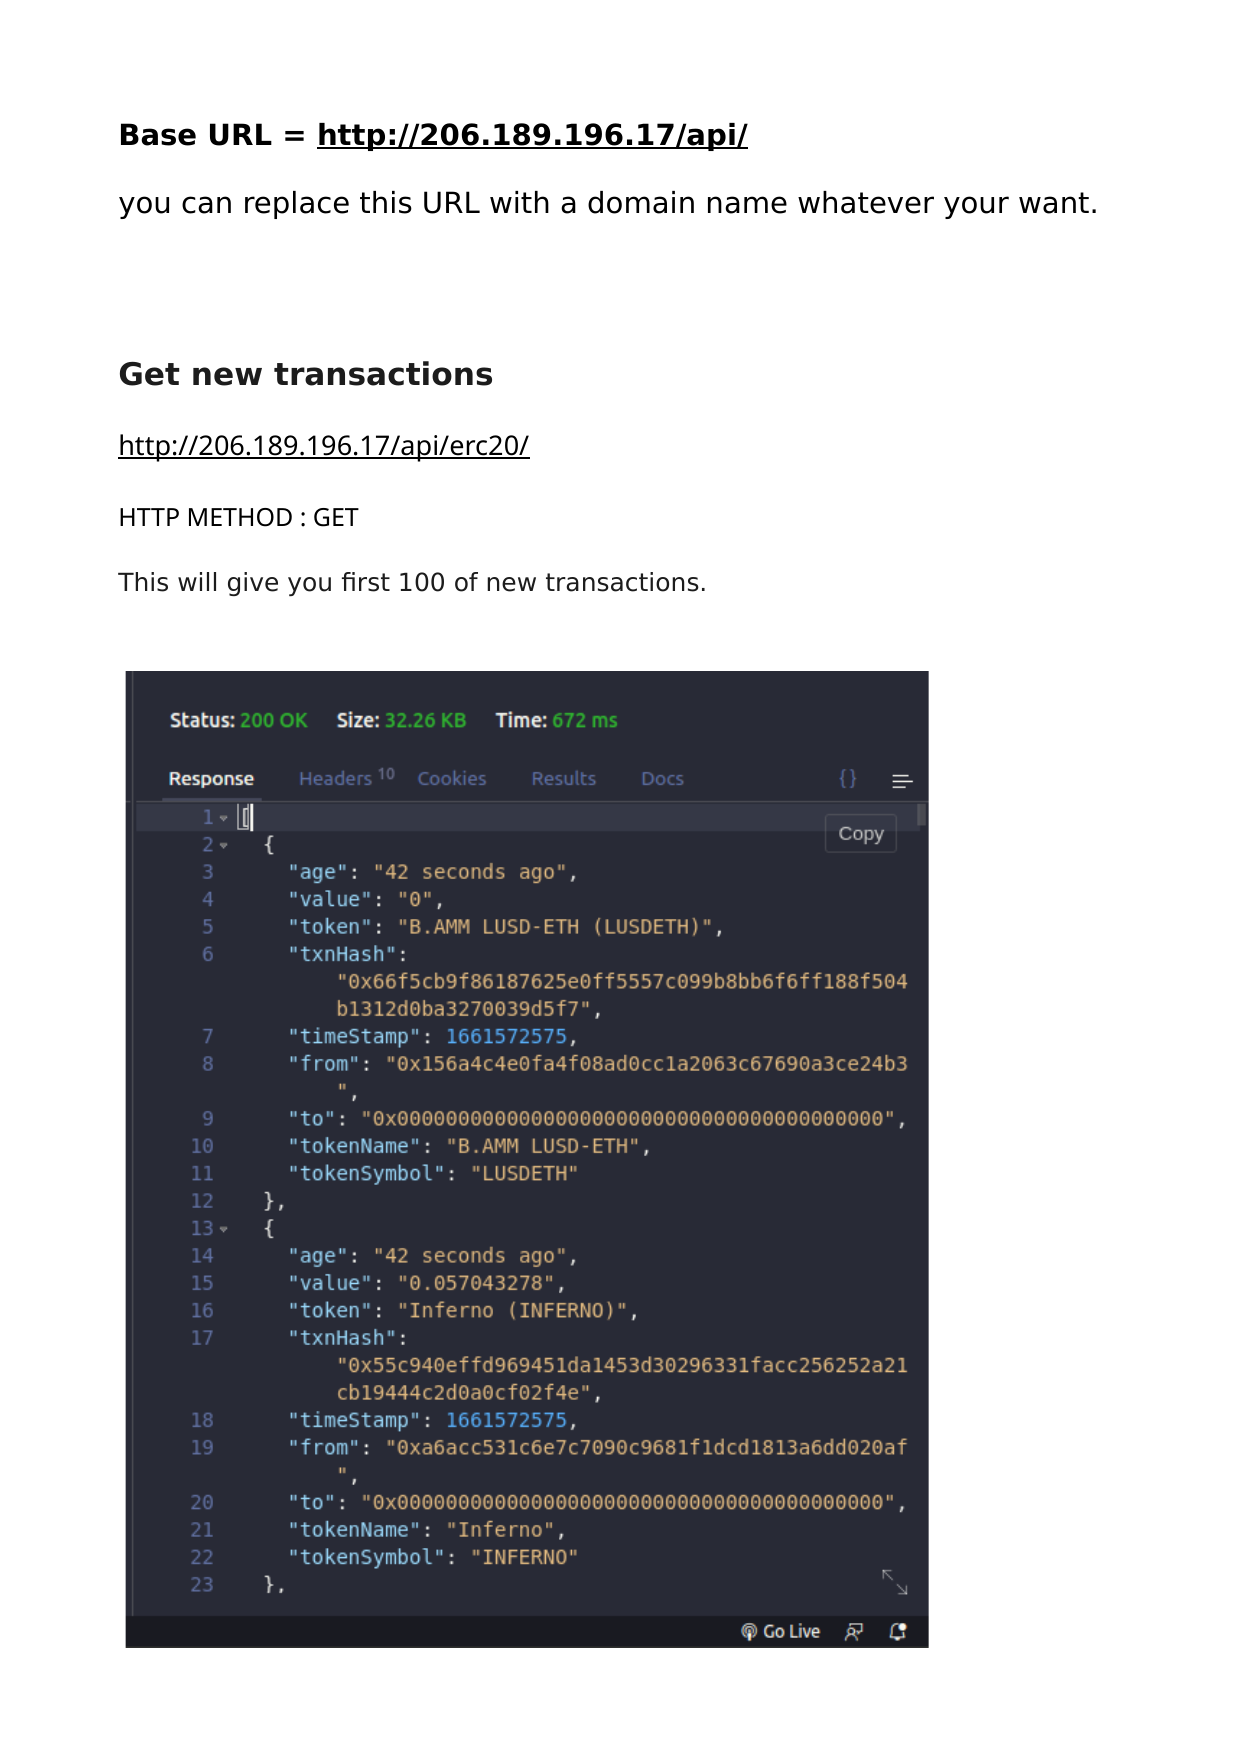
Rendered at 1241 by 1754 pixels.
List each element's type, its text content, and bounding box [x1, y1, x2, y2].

text Base URL = http://206.189.196.17/api/ [118, 118, 1122, 152]
text HTTP METHOD : GET [118, 500, 1122, 534]
text Get new transactions [118, 356, 1122, 392]
text This will give you first 100 of new transactions. [118, 568, 1122, 597]
text http://206.189.196.17/api/erc20/ [118, 426, 1122, 463]
text you can replace this URL with a domain name whatever your want. [118, 186, 1122, 220]
